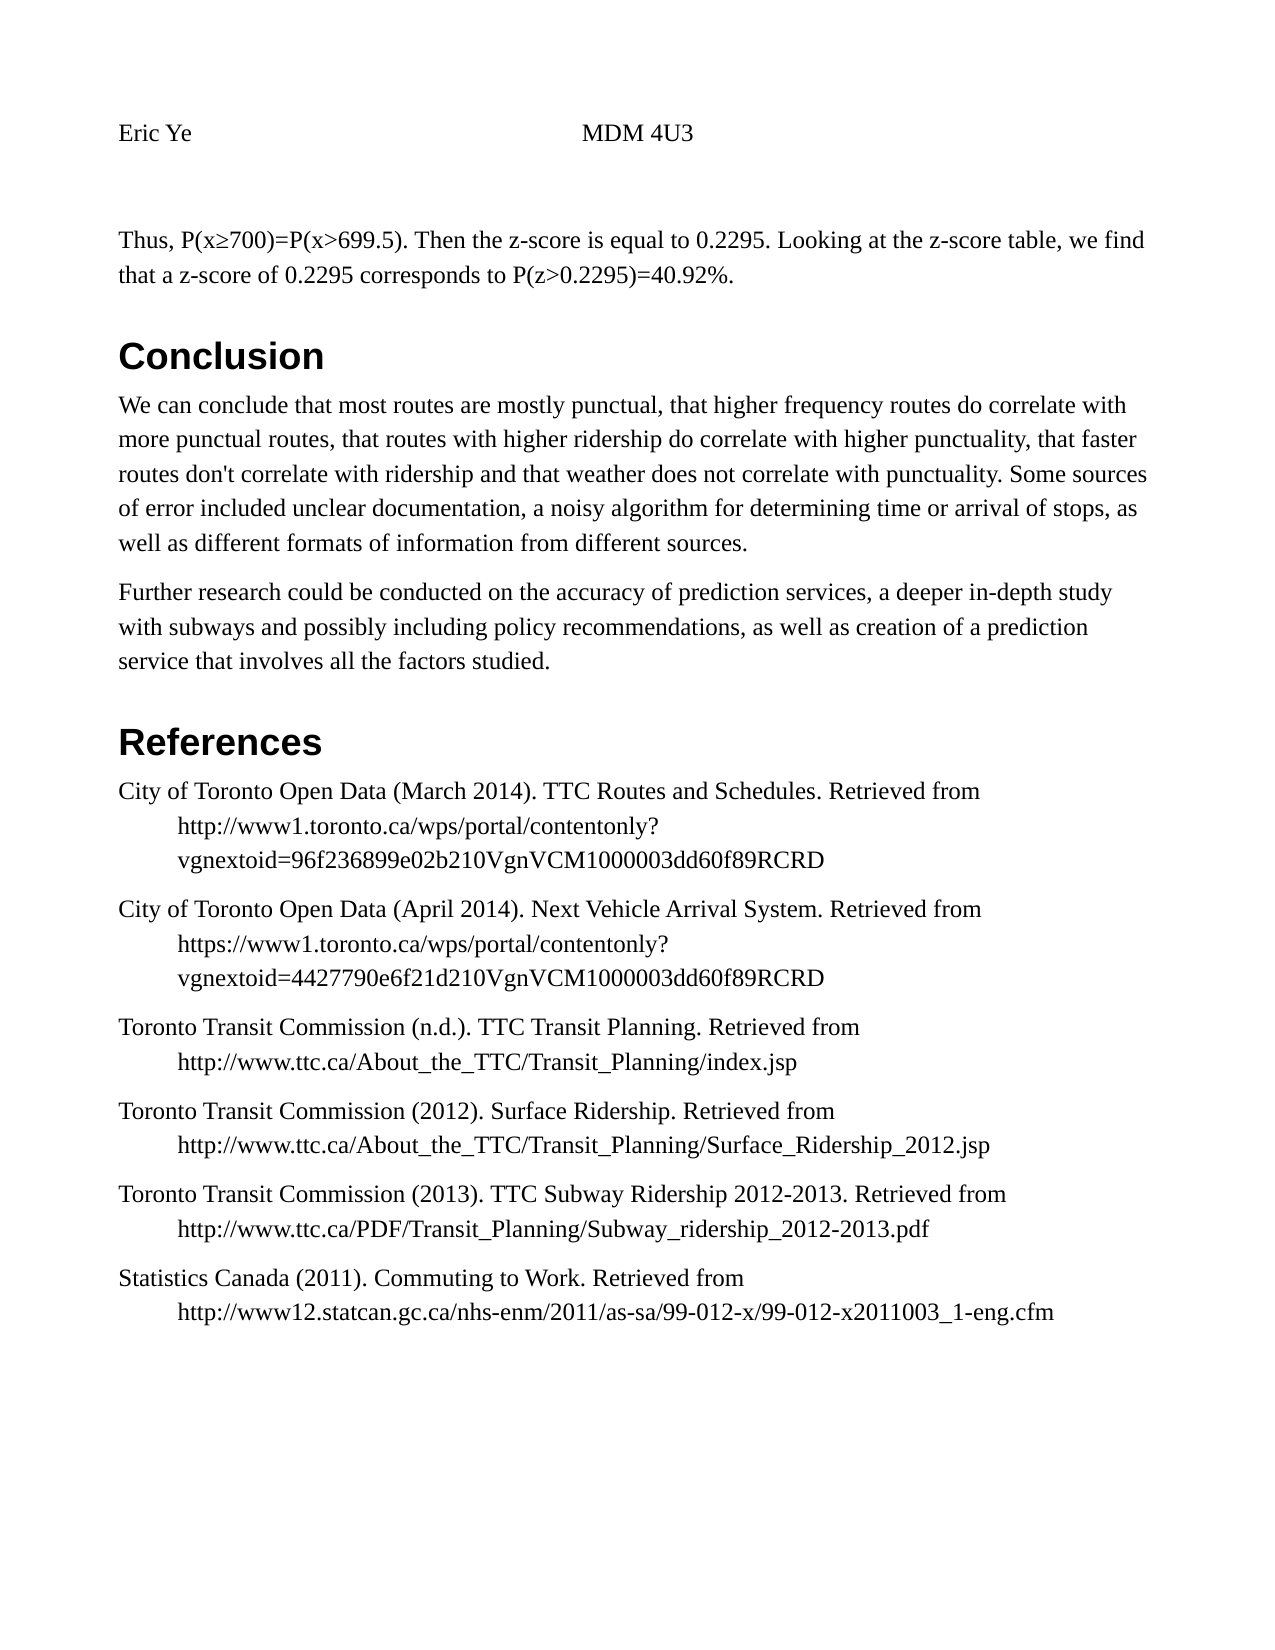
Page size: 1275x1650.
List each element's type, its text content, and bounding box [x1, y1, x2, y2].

text City of Toronto Open Data (April 2014). Next Vehicle Arrival System. Retrieved from https://www1.toronto.ca/wps/portal/contentonly?vgnextoid=4427790e6f21d210VgnVCM1000003dd60f89RCRD [118, 894, 1157, 992]
text Further research could be conducted on the accuracy of prediction services, a deeper in-depth study with subways and possibly including policy recommendations, as well as creation of a prediction service that involves all the factors studied. [118, 577, 1157, 675]
text Toronto Transit Commission (2013). TTC Subway Ridership 2012-2013. Retrieved from http://www.ttc.ca/PDF/Transit_Planning/Subway_ridership_2012-2013.pdf [118, 1179, 1157, 1243]
text Toronto Transit Commission (n.d.). TTC Transit Planning. Retrieved from http://www.ttc.ca/About_the_TTC/Transit_Planning/index.jsp [118, 1012, 1157, 1076]
text Statistics Canada (2011). Commuting to Work. Retrieved from http://www12.statcan.gc.ca/nhs-enm/2011/as-sa/99-012-x/99-012-x2011003_1-eng.cfm [118, 1263, 1157, 1326]
text City of Toronto Open Data (March 2014). TTC Routes and Schedules. Retrieved from http://www1.toronto.ca/wps/portal/contentonly?vgnextoid=96f236899e02b210VgnVCM1000003dd60f89RCRD [118, 776, 1157, 874]
subtitle Conclusion [118, 334, 1157, 378]
subtitle References [118, 720, 1157, 764]
text Thus, P(x≥700)=P(x>699.5). Then the z-score is equal to 0.2295. Looking at the z-score table, we find that a z-score of 0.2295 corresponds to P(z>0.2295)=40.92%. [118, 225, 1157, 289]
text Toronto Transit Commission (2012). Surface Ridership. Retrieved from http://www.ttc.ca/About_the_TTC/Transit_Planning/Surface_Ridership_2012.jsp [118, 1096, 1157, 1159]
text We can conclude that most routes are mostly punctual, that higher frequency routes do correlate with more punctual routes, that routes with higher ridership do correlate with higher punctuality, that faster routes don't correlate with ridership and that weather does not correlate with punctuality. Some sources of error included unclear documentation, a noisy algorithm for determining time or arrival of stops, as well as different formats of information from different sources. [118, 390, 1157, 557]
